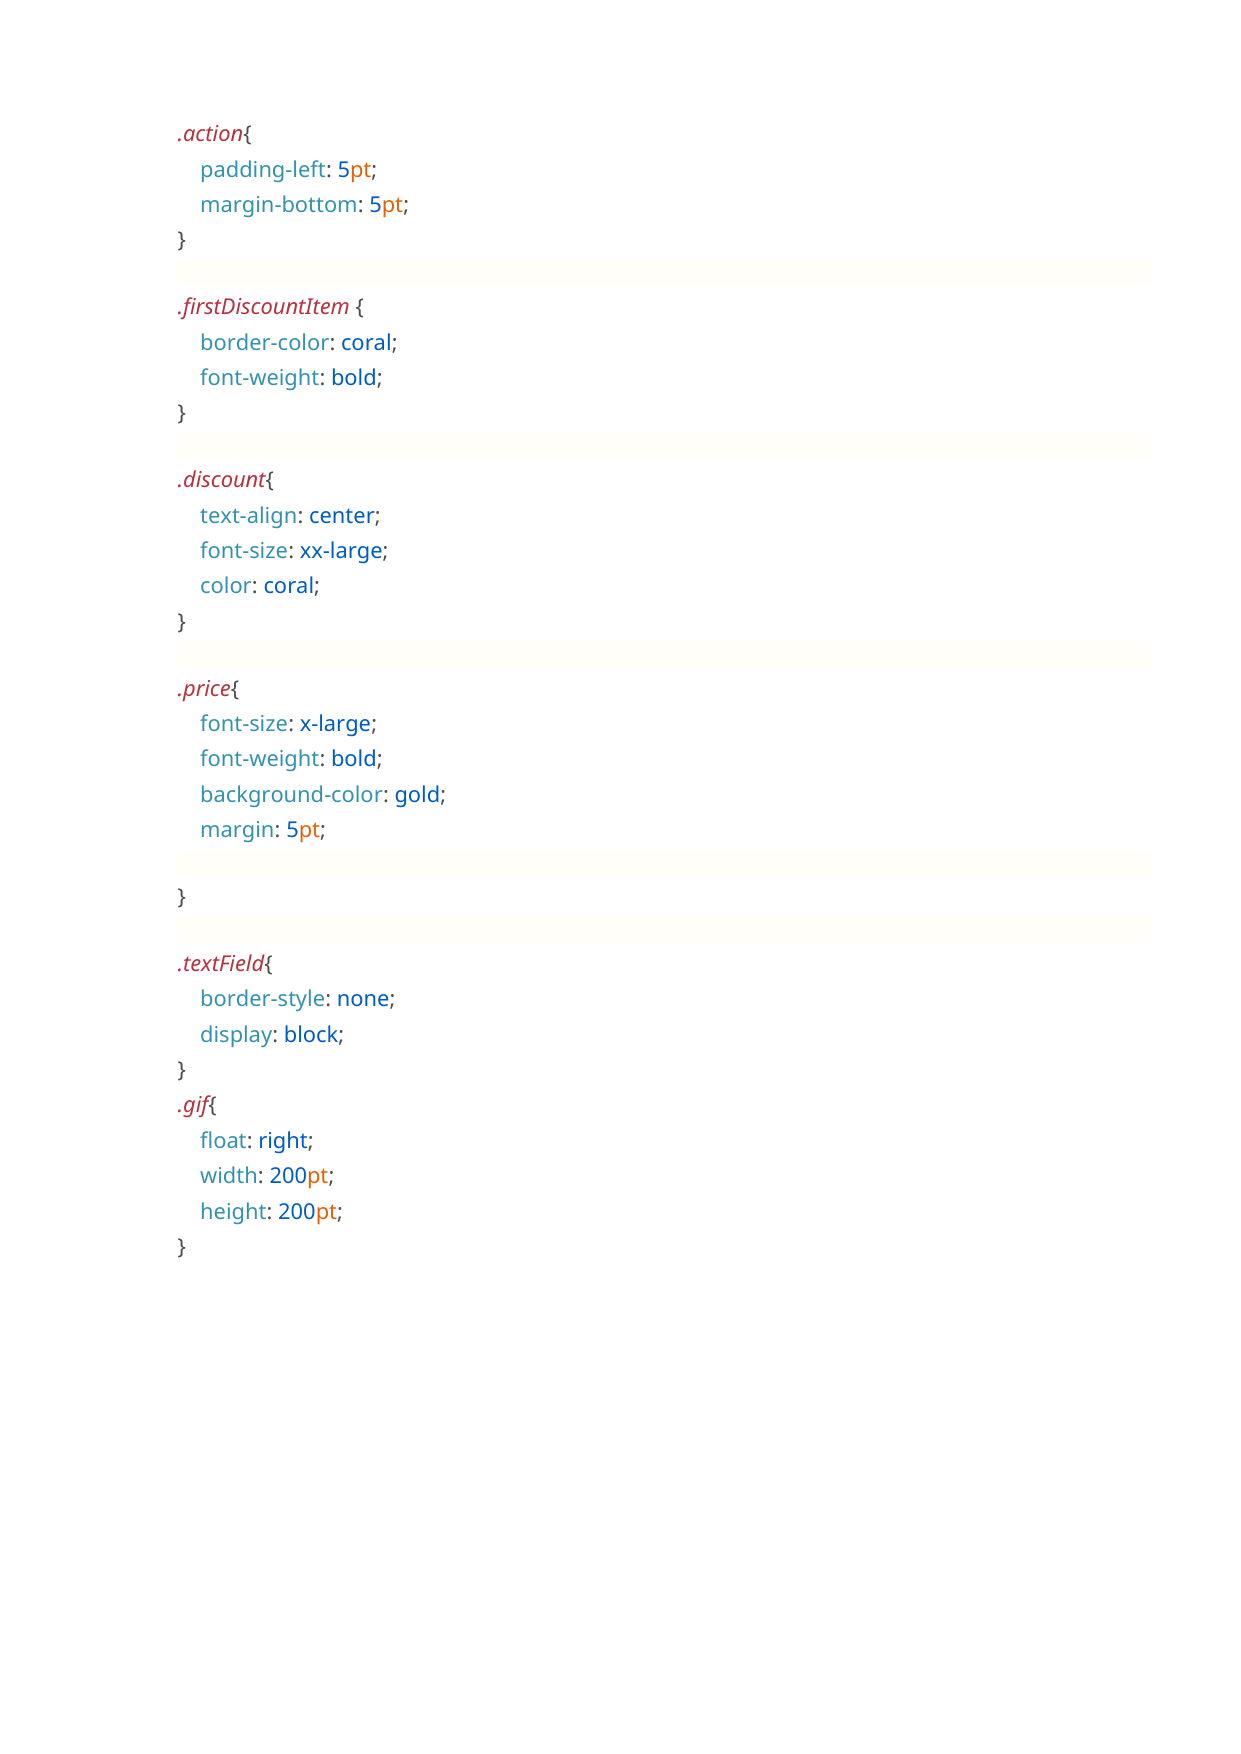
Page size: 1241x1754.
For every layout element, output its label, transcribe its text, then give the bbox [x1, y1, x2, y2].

text .textField{ [177, 948, 1152, 978]
text .firstDiscountItem { [177, 291, 1152, 321]
text margin-bottom: 5pt; [177, 189, 1152, 219]
text } [177, 397, 1152, 427]
text .discount{ [177, 464, 1152, 494]
text } [177, 1054, 1152, 1084]
text width: 200pt; [177, 1160, 1152, 1190]
text } [177, 606, 1152, 636]
text height: 200pt; [177, 1196, 1152, 1226]
text padding-left: 5pt; [177, 153, 1152, 183]
text } [177, 224, 1152, 254]
text font-weight: bold; [177, 743, 1152, 773]
text margin: 5pt; [177, 814, 1152, 844]
text background-color: gold; [177, 779, 1152, 809]
text font-size: xx-large; [177, 535, 1152, 565]
text font-weight: bold; [177, 362, 1152, 392]
text } [177, 881, 1152, 911]
text font-size: x-large; [177, 708, 1152, 738]
text } [177, 1231, 1152, 1261]
text text-align: center; [177, 499, 1152, 529]
text float: right; [177, 1125, 1152, 1155]
text .action{ [177, 118, 1152, 148]
text .gif{ [177, 1089, 1152, 1119]
text color: coral; [177, 570, 1152, 600]
text .price{ [177, 673, 1152, 702]
text display: block; [177, 1019, 1152, 1048]
text border-style: none; [177, 983, 1152, 1013]
text border-color: coral; [177, 327, 1152, 356]
